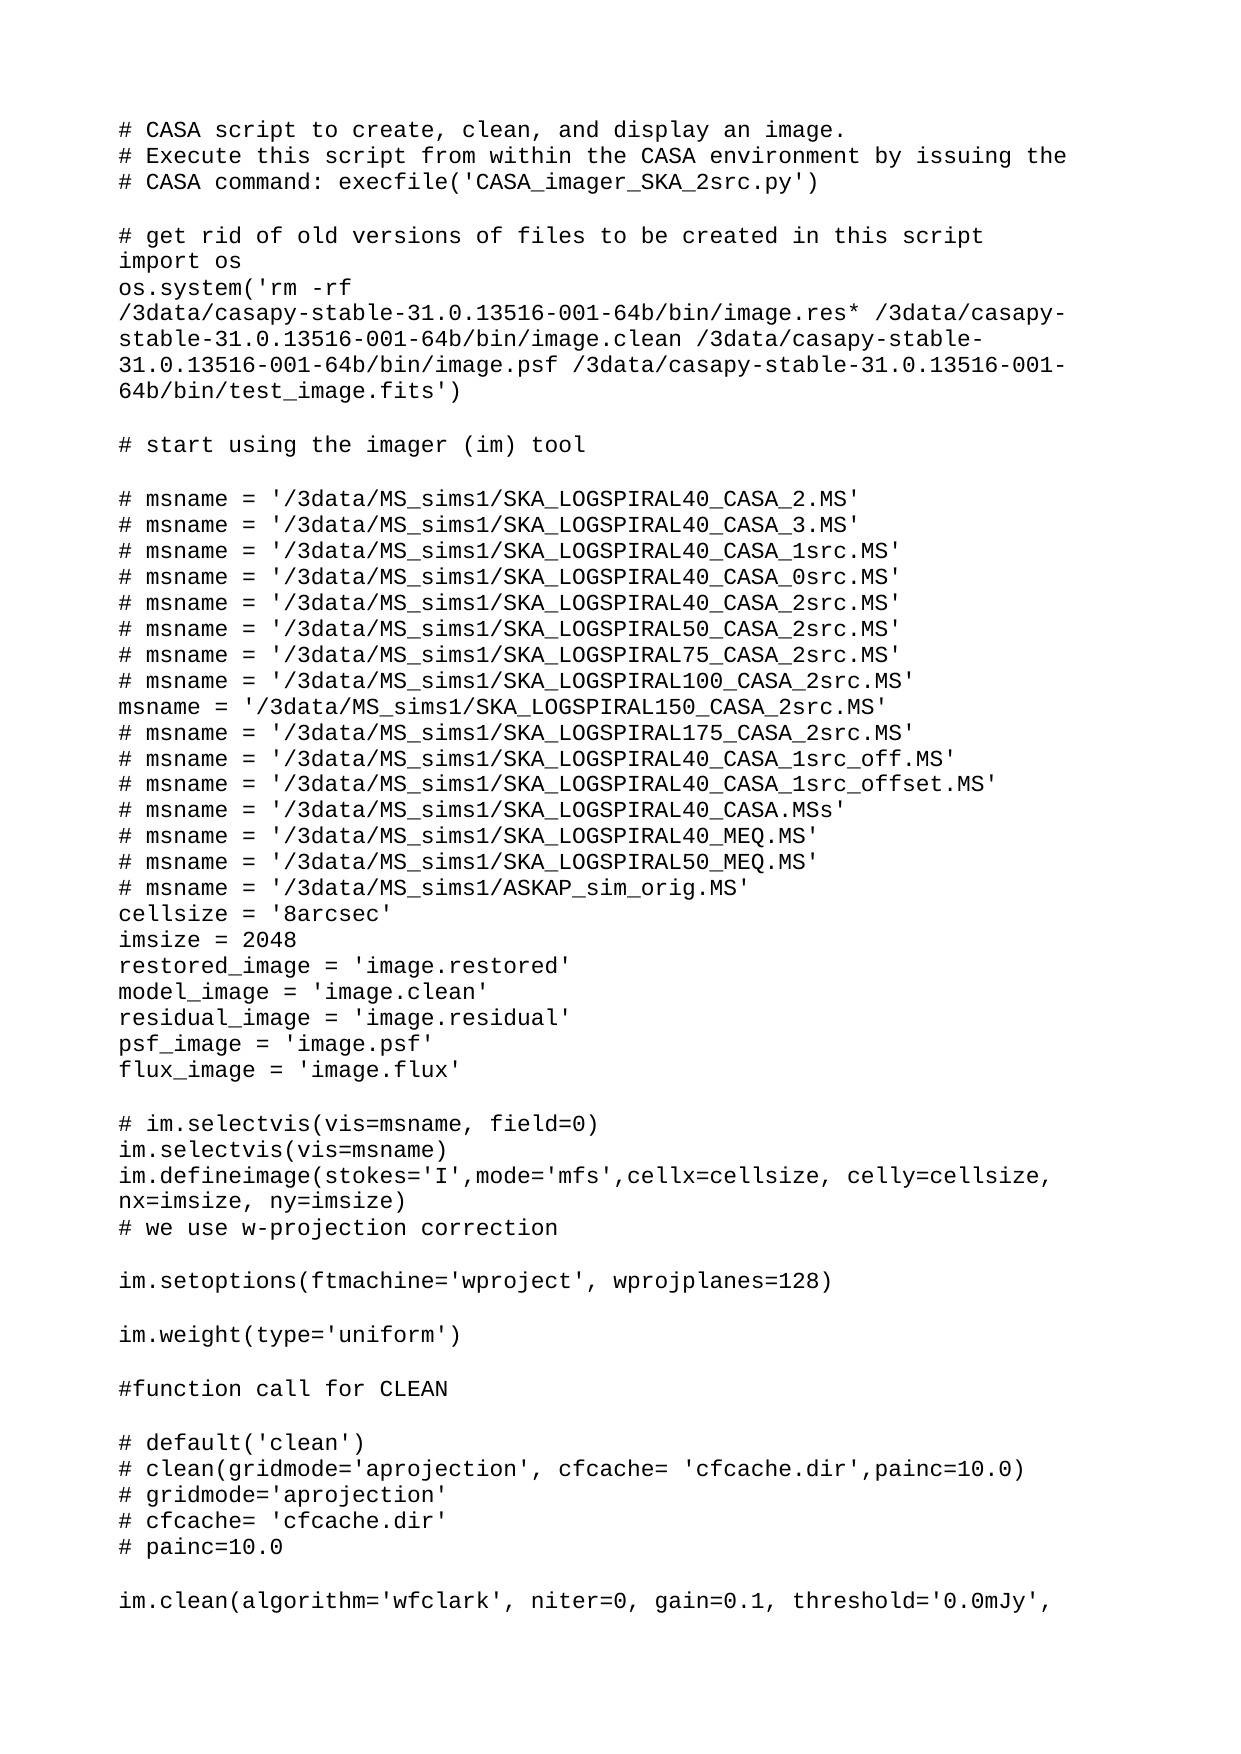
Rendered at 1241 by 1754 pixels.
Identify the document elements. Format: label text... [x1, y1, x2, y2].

text imsize = 2048 [118, 928, 1122, 954]
text im.setoptions(ftmachine='wproject', wprojplanes=128) [118, 1270, 1122, 1296]
text # msname = '/3data/MS_sims1/SKA_LOGSPIRAL40_CASA_1src_offset.MS' [118, 773, 1122, 799]
text model_image = 'image.clean' [118, 980, 1122, 1006]
text # msname = '/3data/MS_sims1/SKA_LOGSPIRAL50_CASA_2src.MS' [118, 617, 1122, 643]
text # CASA script to create, clean, and display an image. [118, 118, 1122, 144]
text flux_image = 'image.flux' [118, 1058, 1122, 1084]
text msname = '/3data/MS_sims1/SKA_LOGSPIRAL150_CASA_2src.MS' [118, 695, 1122, 721]
text # msname = '/3data/MS_sims1/SKA_LOGSPIRAL50_MEQ.MS' [118, 851, 1122, 877]
text # Execute this script from within the CASA environment by issuing the [118, 144, 1122, 170]
text import os [118, 250, 1122, 276]
text # msname = '/3data/MS_sims1/SKA_LOGSPIRAL100_CASA_2src.MS' [118, 669, 1122, 695]
text # msname = '/3data/MS_sims1/SKA_LOGSPIRAL40_CASA_0src.MS' [118, 565, 1122, 591]
text # msname = '/3data/MS_sims1/SKA_LOGSPIRAL40_CASA_1src_off.MS' [118, 747, 1122, 773]
text im.defineimage(stokes='I',mode='mfs',cellx=cellsize, celly=cellsize, nx=imsize, ny=imsize) [118, 1164, 1122, 1216]
text # clean(gridmode='aprojection', cfcache= 'cfcache.dir',painc=10.0) [118, 1458, 1122, 1483]
text # msname = '/3data/MS_sims1/SKA_LOGSPIRAL175_CASA_2src.MS' [118, 721, 1122, 747]
text cellsize = '8arcsec' [118, 902, 1122, 928]
text # msname = '/3data/MS_sims1/SKA_LOGSPIRAL40_CASA_1src.MS' [118, 539, 1122, 565]
text # start using the imager (im) tool [118, 433, 1122, 459]
text # msname = '/3data/MS_sims1/SKA_LOGSPIRAL40_CASA_3.MS' [118, 513, 1122, 539]
text # msname = '/3data/MS_sims1/SKA_LOGSPIRAL75_CASA_2src.MS' [118, 643, 1122, 669]
text im.weight(type='uniform') [118, 1324, 1122, 1350]
text # gridmode='aprojection' [118, 1483, 1122, 1509]
text # CASA command: execfile('CASA_imager_SKA_2src.py') [118, 170, 1122, 196]
text psf_image = 'image.psf' [118, 1032, 1122, 1058]
text im.clean(algorithm='wfclark', niter=0, gain=0.1, threshold='0.0mJy', [118, 1589, 1122, 1615]
text # msname = '/3data/MS_sims1/SKA_LOGSPIRAL40_MEQ.MS' [118, 825, 1122, 851]
text # we use w-projection correction [118, 1216, 1122, 1242]
text residual_image = 'image.residual' [118, 1006, 1122, 1032]
text # msname = '/3data/MS_sims1/SKA_LOGSPIRAL40_CASA.MSs' [118, 799, 1122, 825]
text # msname = '/3data/MS_sims1/ASKAP_sim_orig.MS' [118, 877, 1122, 902]
text # painc=10.0 [118, 1535, 1122, 1561]
text # im.selectvis(vis=msname, field=0) [118, 1112, 1122, 1138]
text restored_image = 'image.restored' [118, 954, 1122, 980]
text # msname = '/3data/MS_sims1/SKA_LOGSPIRAL40_CASA_2src.MS' [118, 591, 1122, 617]
text os.system('rm -rf /3data/casapy-stable-31.0.13516-001-64b/bin/image.res* /3data/casapy-stable-31.0.13516-001-64b/bin/image.clean /3data/casapy-stable-31.0.13516-001-64b/bin/image.psf /3data/casapy-stable-31.0.13516-001-64b/bin/test_image.fits') [118, 276, 1122, 406]
text # default('clean') [118, 1432, 1122, 1458]
text im.selectvis(vis=msname) [118, 1138, 1122, 1164]
text # get rid of old versions of files to be created in this script [118, 224, 1122, 250]
text # cfcache= 'cfcache.dir' [118, 1509, 1122, 1535]
text # msname = '/3data/MS_sims1/SKA_LOGSPIRAL40_CASA_2.MS' [118, 487, 1122, 513]
text #function call for CLEAN [118, 1378, 1122, 1404]
